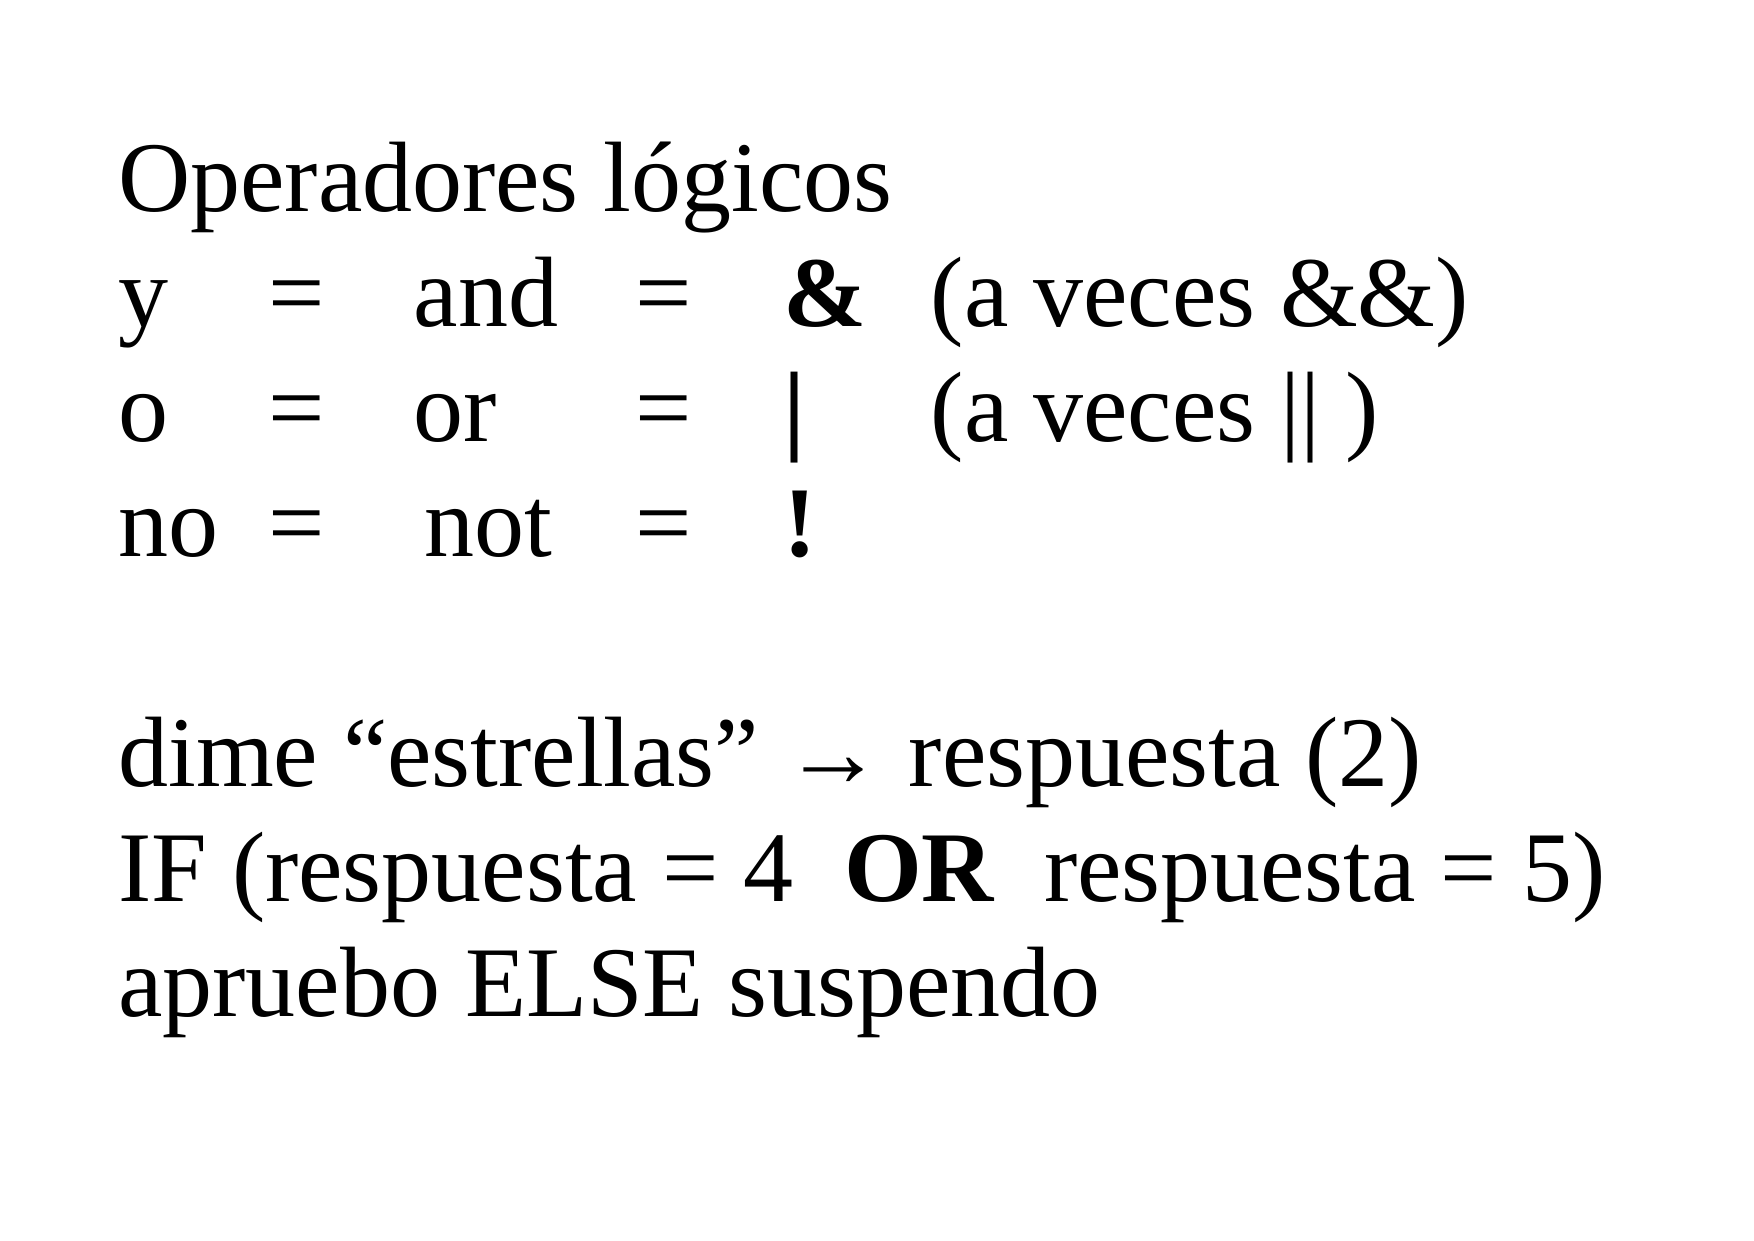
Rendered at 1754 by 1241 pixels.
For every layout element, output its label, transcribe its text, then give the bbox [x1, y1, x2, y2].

text no = not = ! [118, 463, 1636, 578]
text o = or = | (a veces || ) [118, 348, 1636, 463]
text dime “estrellas” → respuesta (2) [118, 693, 1636, 808]
text IF (respuesta = 4 OR respuesta = 5) apruebo ELSE suspendo [118, 808, 1636, 1038]
text Operadores lógicos [118, 118, 1636, 233]
text y = and = & (a veces &&) [118, 233, 1636, 348]
